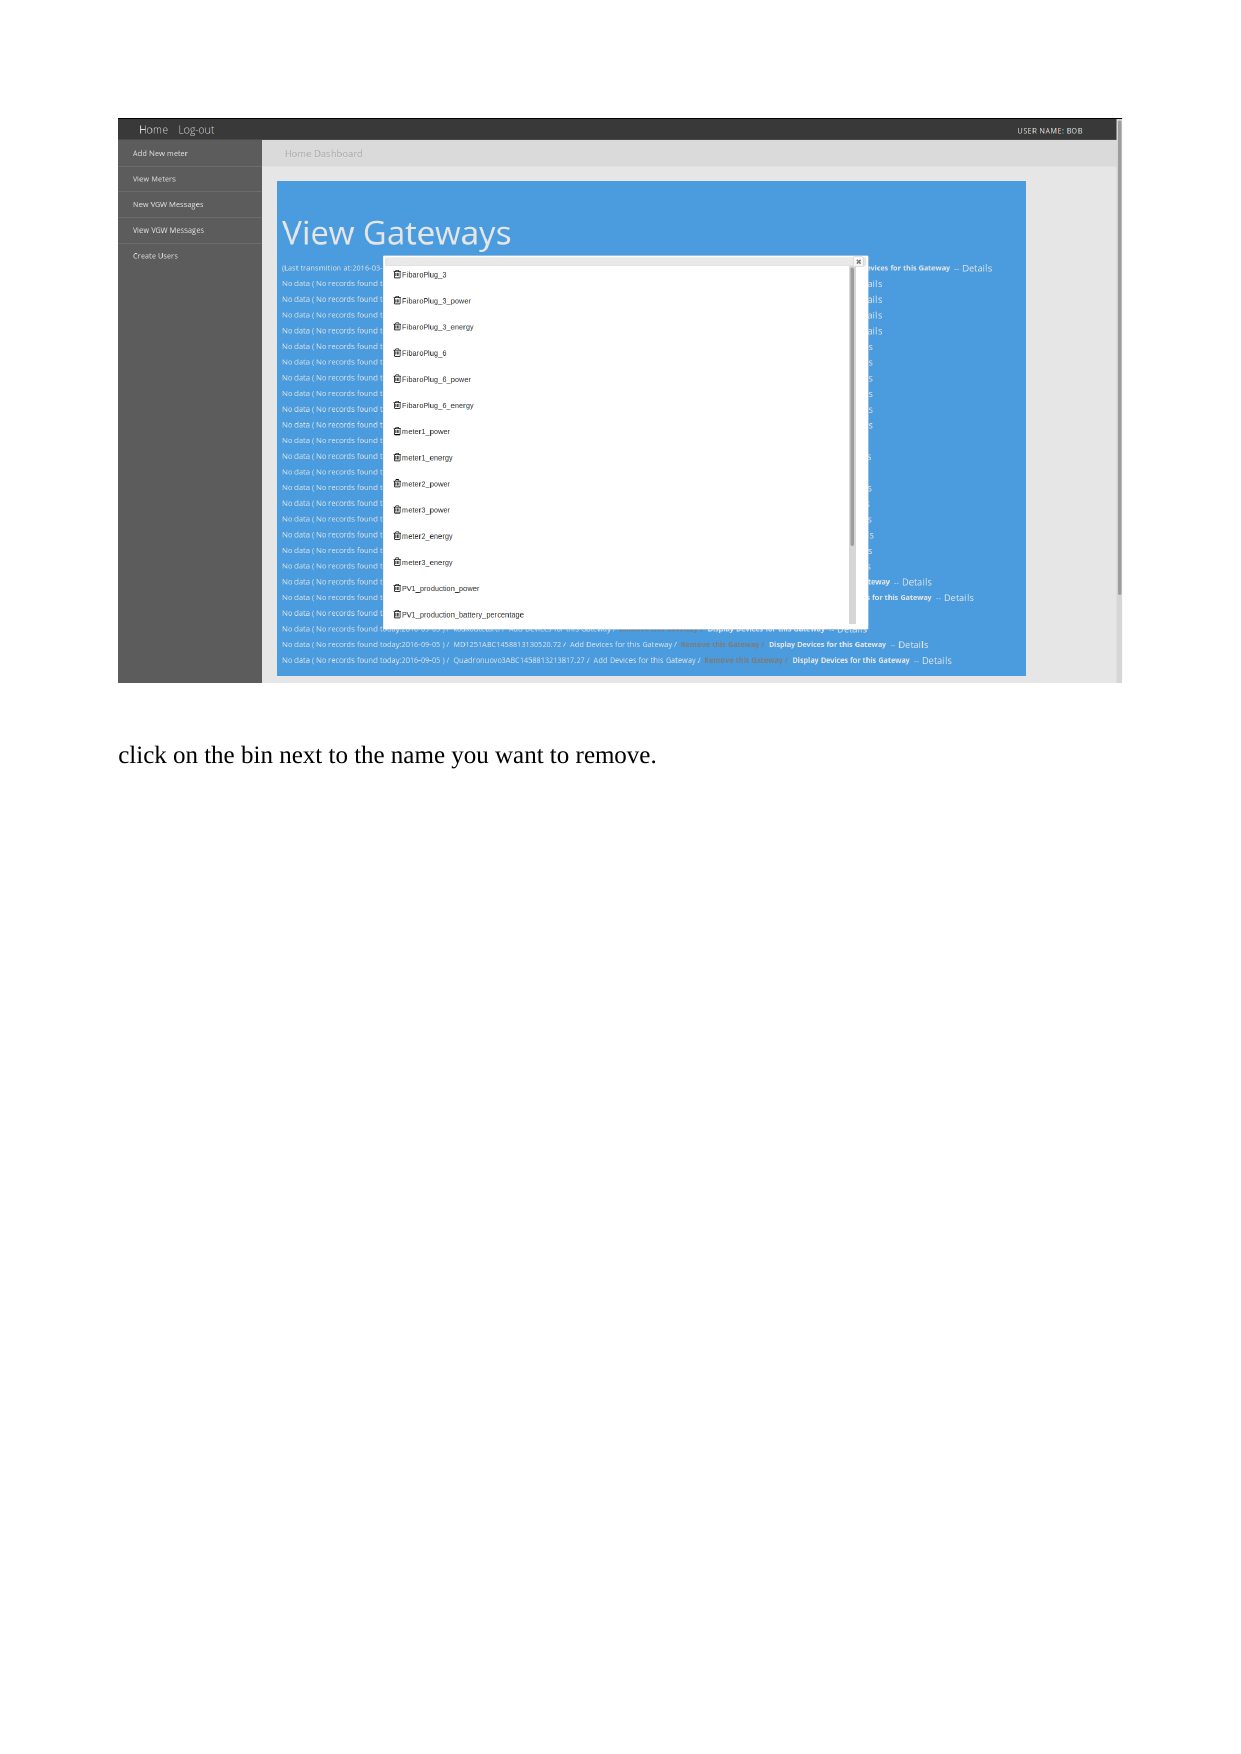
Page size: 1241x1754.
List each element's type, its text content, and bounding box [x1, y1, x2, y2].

text click on the bin next to the name you want to remove. [118, 740, 1122, 769]
picture [118, 118, 1123, 683]
